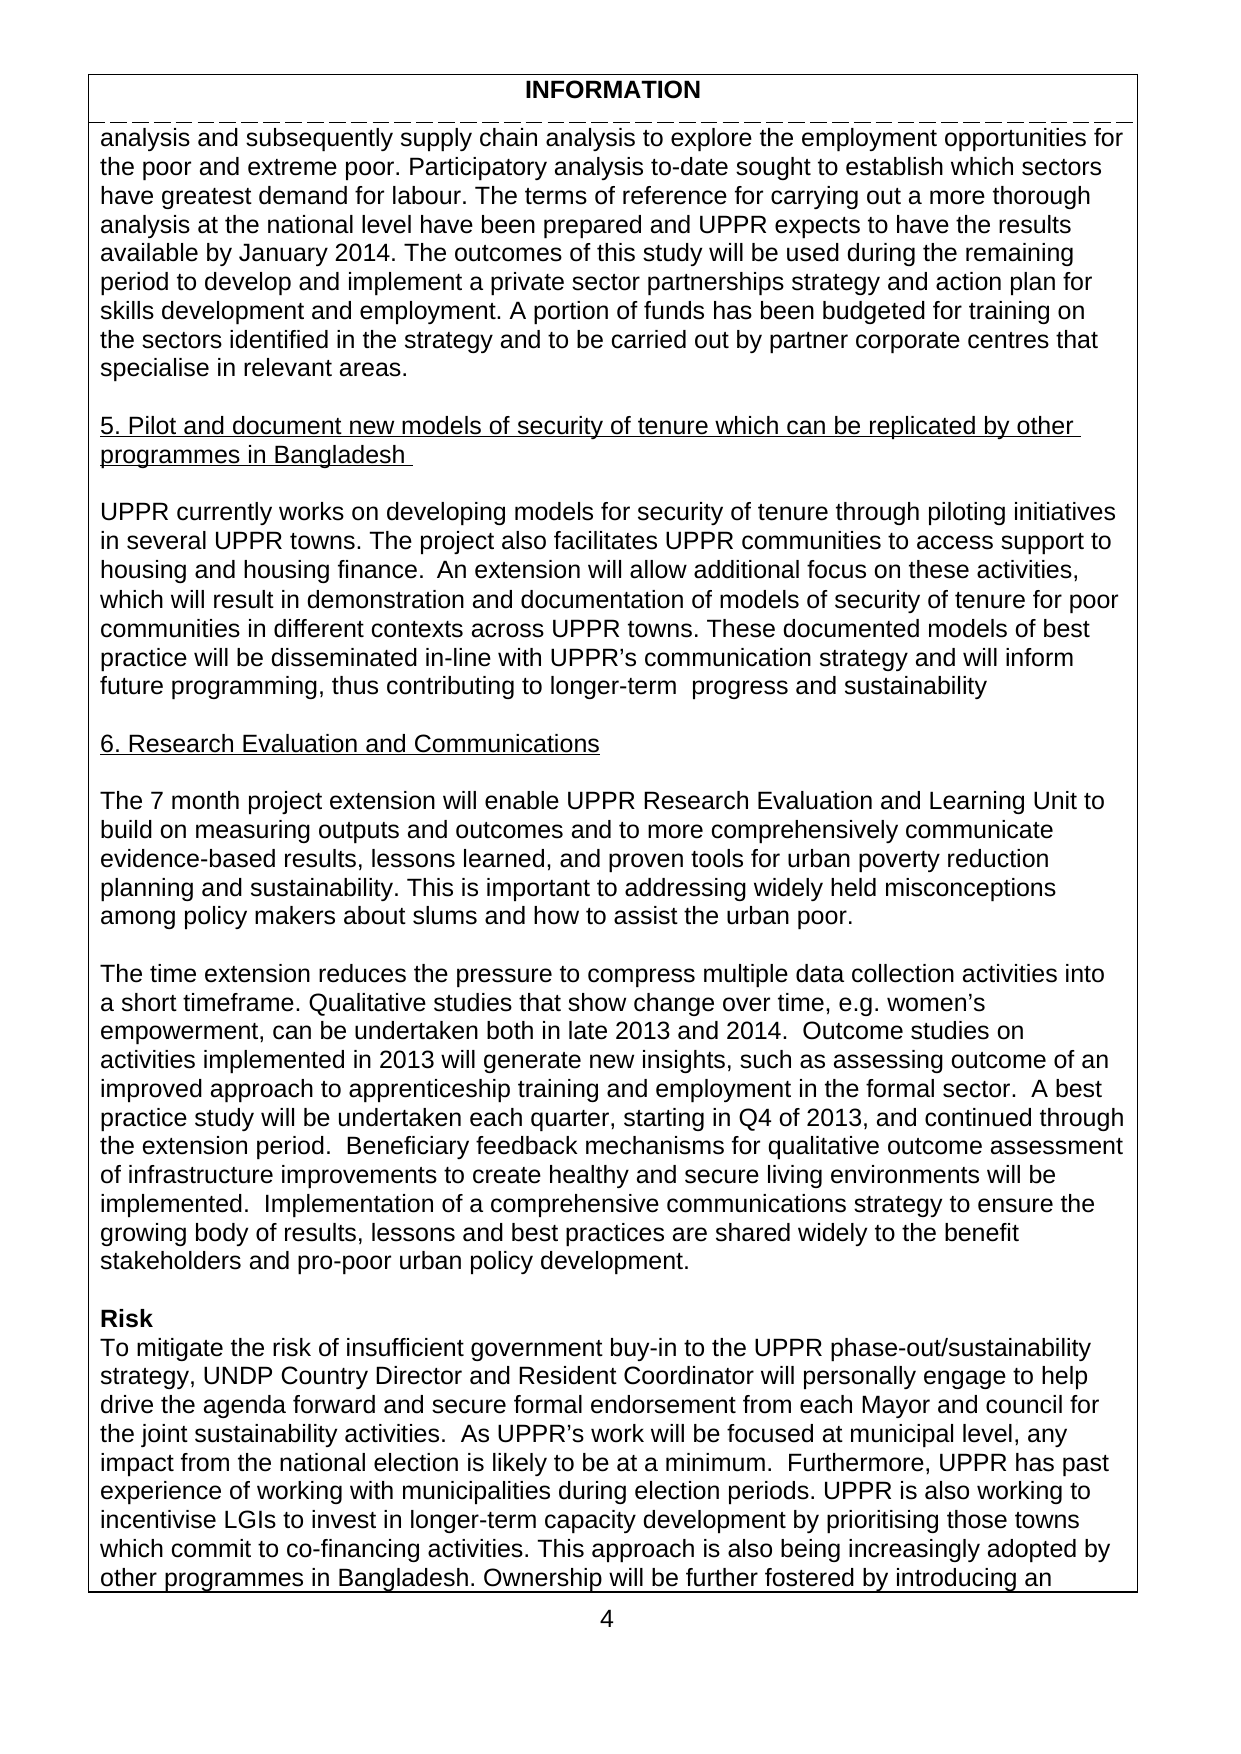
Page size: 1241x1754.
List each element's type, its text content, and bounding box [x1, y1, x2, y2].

table_header INFORMATION [89, 75, 1137, 122]
table_cell In order to optimise and consolidate the contribution of UPPR to lifting urban poor people out of poverty and integrating them into the wider urban society, a moderate cost extension would give sufficient time for UPPR to ensure the sustainability of structures and results. It would also allow more opportunities to effectively communicate UPPR’s results, best practices and successful tools to those taking over and supporting urban poverty reduction interventions. Six new areas of activities will strengthen the sustainability of the project and provide a platform for any such future interventions. New activities 1. Strengthen community organisation structures and build capacity of local government institutions to support pro-poor policy development. Community-based organisation structures and savings and credit groups at the cluster level will be strengthened through a systematic approach which includes holding elections, conducting Community Action Planning (CAPs) and consolidating and monitoring Savings and Credit group activities and the Operations and Maintenance Fund activities. Stronger, more mature CDC Clusters will be identified and will be supported by UPPR to help build the capacity of weaker CDC Clusters. UPPR will build capacity of Local Government Institutions (LGIs) to support CDCs and support pro-poor policy. The roles and responsibilities to be assumed by the LGIs will be determined by conducting an institutional analysis and capacity needs assessment. Transfer of responsibilities to LGIs for some functions will follow a prescribed and gradual process which UPPR has designed for the phase-out period and is outlined in Figure 1. To support this transition, there will be on-going technical support from UPPR throughout the extended period. It is planned that the LGIs in all towns will have made progress and that at least six will have ‘satisfactory’ capacity by the end of the extended period in March 2015. Figure 1: Phases of LGI capacity building process 2. Integrate community organisations into local ward-level planning to facilitate stronger pro-poor planning by local government. UPPR has mobilised over 518,000 households into Primary Groups (PGs), Community Development Committees (CDCs a group of 2 – 300 PGs) and CDC Clusters (a total of 254 groupings of CDCs). The project will focus on enhancing the long term sustainability of these structures in four towns (10 Clusters) in order to develop a model for replication for officials in towns across Bangladesh. The activities will involve the realignment of CDCs into formally registered CDC Clusters that are consistent with official local ward level boundaries in order to integrate these communities into the urban structure. It is expected that this will facilitate more effective contribution /influence from poor urban communities into the design of ward and town level plans. It is hoped that the realignment will enable a three tier organisational structure 1) The PG as an informal body at neighbourhood level, 2) the CDC as semi-formal organisation at local ward level; and 3) a ward level governing body. Individual UPPR beneficiaries would own this ward level organisation and participate through their PGs and CDCs. If this structure proves effective, then the community-based organisations could act as partners (i.e. engage in partnership arrangements with other organisations/institutions) in future urban poverty reduction programmes. 3. Assess climate change risk and develop resilience strategies in UPPR communities. An integral component of the extension period will be conducting vulnerability assessments using UPPR Settlement Land Maps (SLMs) at town and ward levels. This will form the basis for development of plans containing measures for adaptation to climate change and enhancing the resilience of poor communities. Based on the available data in the SLMs, areas of assessment will include risk and vulnerability to environmental pollution, epidemics, and disasters, both man-made and natural. 4. Work with trainees, trainers and employers to help poor urban women access semi-skilled employment. Building on previous work by UPPR with ILO and following a similar approach to DFID’s Skills and Employment programme, UPPR will undertake intensive sector and sub-sector analysis and subsequently supply chain analysis to explore the employment opportunities for the poor and extreme poor. Participatory analysis to-date sought to establish which sectors have greatest demand for labour. The terms of reference for carrying out a more thorough analysis at the national level have been prepared and UPPR expects to have the results available by January 2014. The outcomes of this study will be used during the remaining period to develop and implement a private sector partnerships strategy and action plan for skills development and employment. A portion of funds has been budgeted for training on the sectors identified in the strategy and to be carried out by partner corporate centres that specialise in relevant areas. 5. Pilot and document new models of security of tenure which can be replicated by other programmes in Bangladesh UPPR currently works on developing models for security of tenure through piloting initiatives in several UPPR towns. The project also facilitates UPPR communities to access support to housing and housing finance. An extension will allow additional focus on these activities, which will result in demonstration and documentation of models of security of tenure for poor communities in different contexts across UPPR towns. These documented models of best practice will be disseminated in-line with UPPR’s communication strategy and will inform future programming, thus contributing to longer-term progress and sustainability 6. Research Evaluation and Communications The 7 month project extension will enable UPPR Research Evaluation and Learning Unit to build on measuring outputs and outcomes and to more comprehensively communicate evidence-based results, lessons learned, and proven tools for urban poverty reduction planning and sustainability. This is important to addressing widely held misconceptions among policy makers about slums and how to assist the urban poor. The time extension reduces the pressure to compress multiple data collection activities into a short timeframe. Qualitative studies that show change over time, e.g. women’s empowerment, can be undertaken both in late 2013 and 2014. Outcome studies on activities implemented in 2013 will generate new insights, such as assessing outcome of an improved approach to apprenticeship training and employment in the formal sector. A best practice study will be undertaken each quarter, starting in Q4 of 2013, and continued through the extension period. Beneficiary feedback mechanisms for qualitative outcome assessment of infrastructure improvements to create healthy and secure living environments will be implemented. Implementation of a comprehensive communications strategy to ensure the growing body of results, lessons and best practices are shared widely to the benefit stakeholders and pro-poor urban policy development. Risk To mitigate the risk of insufficient government buy-in to the UPPR phase-out/sustainability strategy, UNDP Country Director and Resident Coordinator will personally engage to help drive the agenda forward and secure formal endorsement from each Mayor and council for the joint sustainability activities. As UPPR’s work will be focused at municipal level, any impact from the national election is likely to be at a minimum. Furthermore, UPPR has past experience of working with municipalities during election periods. UPPR is also working to incentivise LGIs to invest in longer-term capacity development by prioritising those towns which commit to co-financing activities. This approach is also being increasingly adopted by other programmes in Bangladesh. Ownership will be further fostered by introducing an element of competition between Local Government Institutions (LGIs) through UPPR’s town grading system. Finally, CDC and CDC Cluster leads will be trained to continue the work and to demand support from LGIs. Oversight Throughout the extension period, governance structures such as the National Steering Committee and Project Management Board will be maintained, and, the Mutual Accountability Unit will continue to comprehensively assess compliance with project policies and procedures, including those on anti-corruption and fraud. VFM Systematic measurement of Value for Money will be integrated into the new activities from the outset and will be underpinned by an Economy, Efficiency, and Effectiveness approach. The table below sets out indicators and some expected unit costs for the extension period at both the effectiveness and efficiency levels. Budget [89, 122, 1137, 1591]
